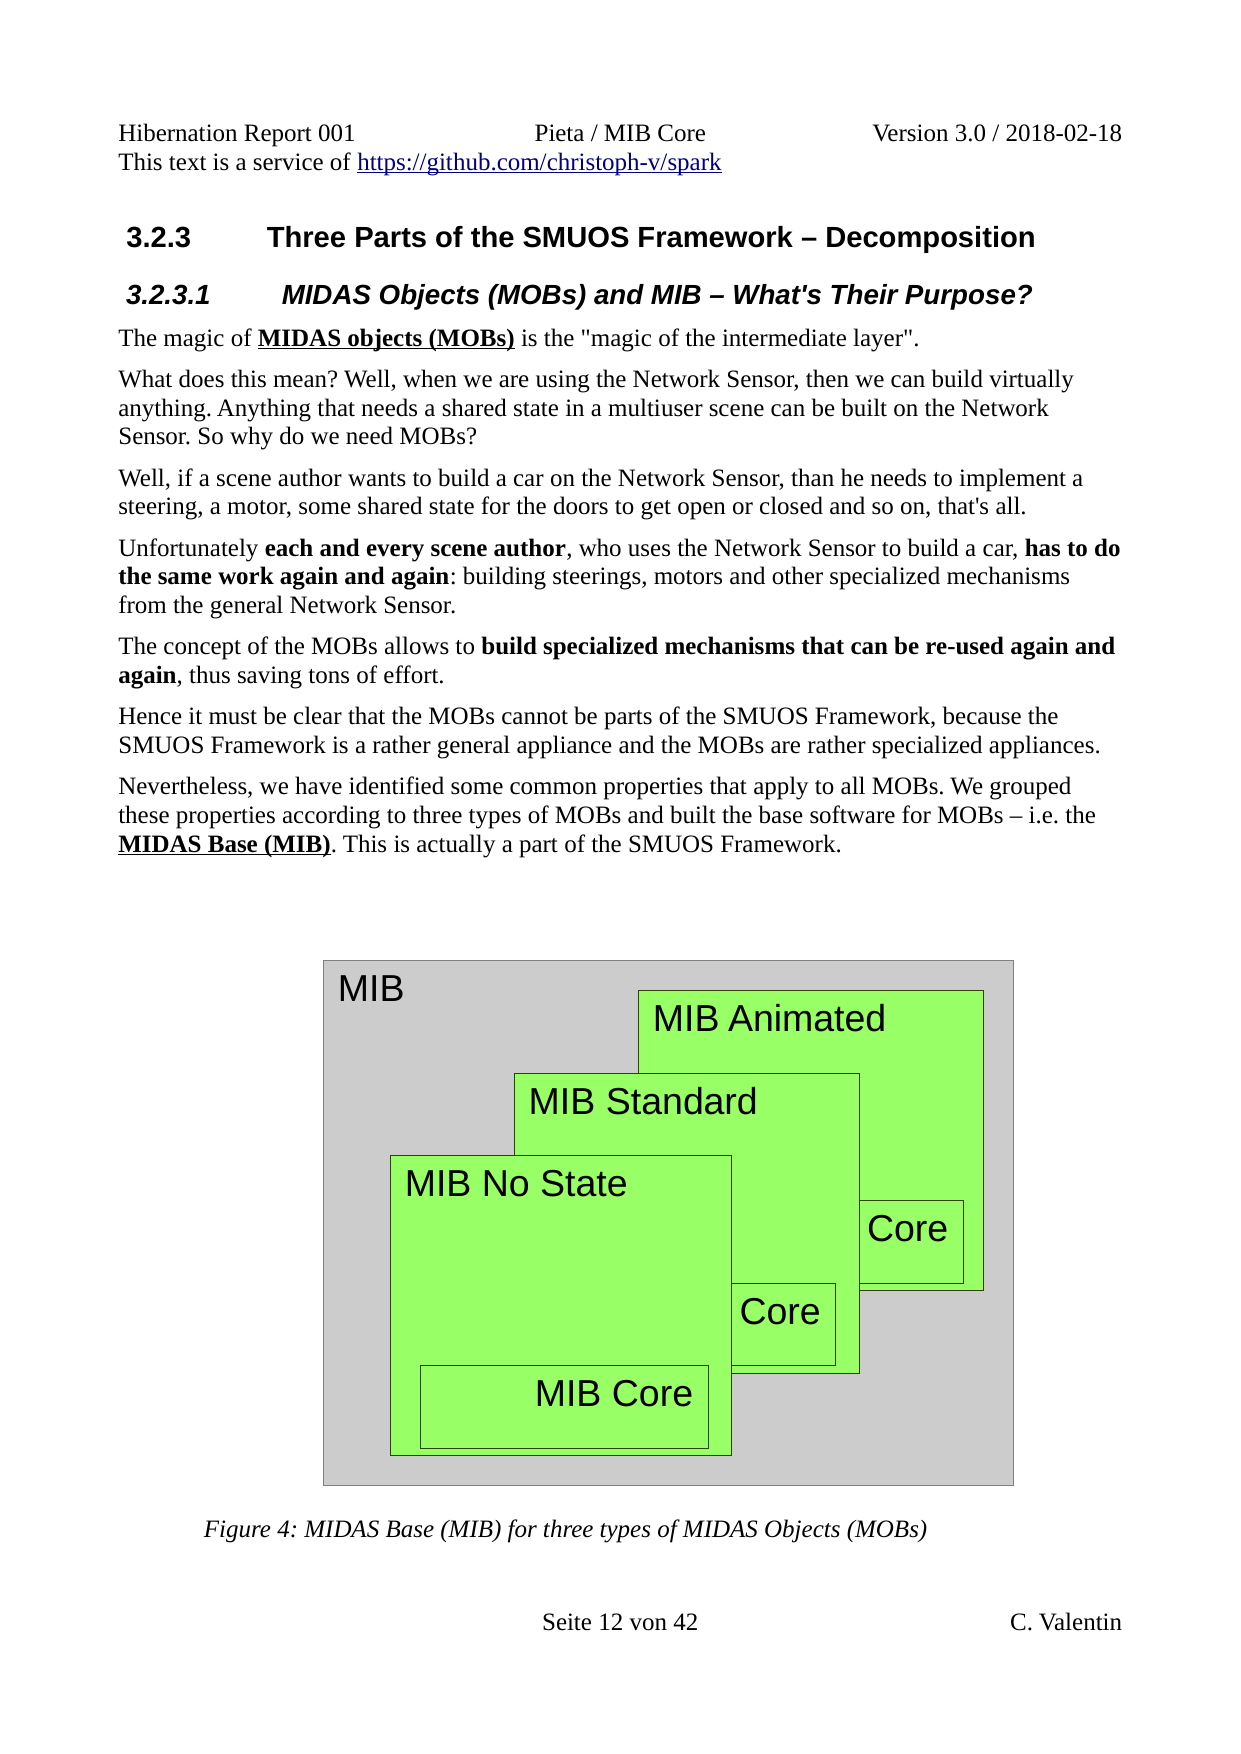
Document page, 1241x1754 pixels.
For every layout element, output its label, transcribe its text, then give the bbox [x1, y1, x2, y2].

text Hence it must be clear that the MOBs cannot be parts of the SMUOS Framework, because the SMUOS Framework is a rather general appliance and the MOBs are rather specialized appliances. [118, 701, 1122, 759]
text Well, if a scene author wants to build a car on the Network Sensor, than he needs to implement a steering, a motor, some shared state for the doors to get open or closed and so on, that's all. [118, 463, 1122, 520]
text The concept of the MOBs allows to build specialized mechanisms that can be re-used again and again, thus saving tons of effort. [118, 631, 1122, 689]
text Unfortunately each and every scene author, who uses the Network Sensor to build a car, has to do the same work again and again: building steerings, motors and other specialized mechanisms from the general Network Sensor. [118, 533, 1122, 619]
text What does this mean? Well, when we are using the Network Sensor, then we can build virtually anything. Anything that needs a shared state in a multiuser scene can be built on the Network Sensor. So why do we need MOBs? [118, 364, 1122, 450]
text Figure 4: MIDAS Base (MIB) for three types of MIDAS Objects (MOBs) [204, 924, 1036, 1543]
text Nevertheless, we have identified some common properties that apply to all MOBs. We grouped these properties according to three types of MOBs and built the base software for MOBs – i.e. the MIDAS Base (MIB). This is actually a part of the SMUOS Framework. [118, 771, 1122, 858]
subtitle Three Parts of the SMUOS Framework – Decomposition [118, 220, 1122, 253]
subtitle MIDAS Objects (MOBs) and MIB – What's Their Purpose? [118, 278, 1122, 310]
text The magic of MIDAS objects (MOBs) is the "magic of the intermediate layer". [118, 323, 1122, 351]
